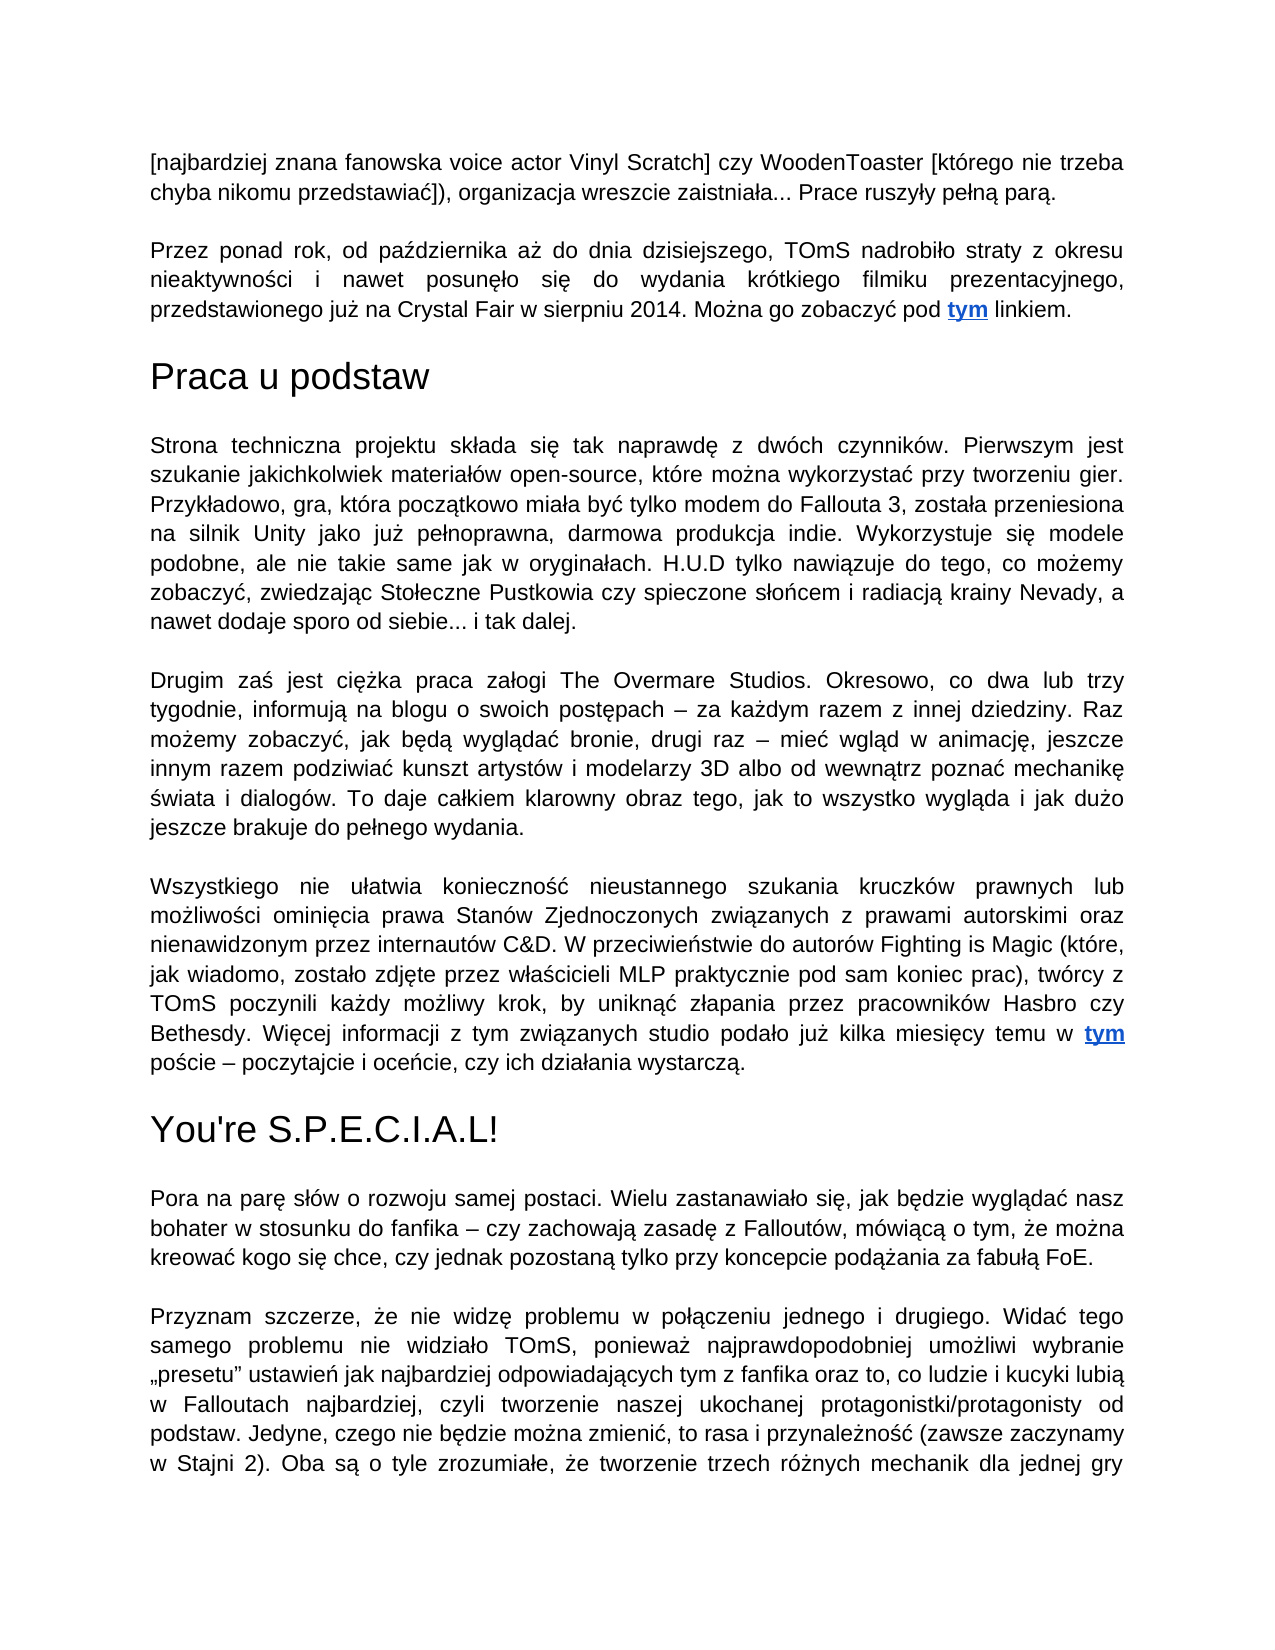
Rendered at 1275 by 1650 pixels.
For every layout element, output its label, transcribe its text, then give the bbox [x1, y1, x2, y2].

text [najbardziej znana fanowska voice actor Vinyl Scratch] czy WoodenToaster [którego nie trzeba chyba nikomu przedstawiać]), organizacja wreszcie zaistniała... Prace ruszyły pełną parą. [150, 150, 1125, 205]
text Przez ponad rok, od października aż do dnia dzisiejszego, TOmS nadrobiło straty z okresu nieaktywności i nawet posunęło się do wydania krótkiego filmiku prezentacyjnego, przedstawionego już na Crystal Fair w sierpniu 2014. Można go zobaczyć pod tym linkiem. [150, 238, 1125, 322]
text Pora na parę słów o rozwoju samej postaci. Wielu zastanawiało się, jak będzie wyglądać nasz bohater w stosunku do fanfika – czy zachowają zasadę z Falloutów, mówiącą o tym, że można kreować kogo się chce, czy jednak pozostaną tylko przy koncepcie podążania za fabułą FoE. [150, 1186, 1125, 1270]
text Strona techniczna projektu składa się tak naprawdę z dwóch czynników. Pierwszym jest szukanie jakichkolwiek materiałów open-source, które można wykorzystać przy tworzeniu gier. Przykładowo, gra, która początkowo miała być tylko modem do Fallouta 3, została przeniesiona na silnik Unity jako już pełnoprawna, darmowa produkcja indie. Wykorzystuje się modele podobne, ale nie takie same jak w oryginałach. H.U.D tylko nawiązuje do tego, co możemy zobaczyć, zwiedzając Stołeczne Pustkowia czy spieczone słońcem i radiacją krainy Nevady, a nawet dodaje sporo od siebie... i tak dalej. [150, 433, 1125, 634]
text Przyznam szczerze, że nie widzę problemu w połączeniu jednego i drugiego. Widać tego samego problemu nie widziało TOmS, ponieważ najprawdopodobniej umożliwi wybranie „presetu” ustawień jak najbardziej odpowiadających tym z fanfika oraz to, co ludzie i kucyki lubią w Falloutach najbardziej, czyli tworzenie naszej ukochanej protagonistki/protagonisty od podstaw. Jedyne, czego nie będzie można zmienić, to rasa i przynależność (zawsze zaczynamy w Stajni 2). Oba są o tyle zrozumiałe, że tworzenie trzech różnych mechanik dla jednej gry [150, 1303, 1125, 1476]
text You're S.P.E.C.I.A.L! [150, 1108, 1125, 1150]
text Wszystkiego nie ułatwia konieczność nieustannego szukania kruczków prawnych lub możliwości ominięcia prawa Stanów Zjednoczonych związanych z prawami autorskimi oraz nienawidzonym przez internautów C&D. W przeciwieństwie do autorów Fighting is Magic (które, jak wiadomo, zostało zdjęte przez właścicieli MLP praktycznie pod sam koniec prac), twórcy z TOmS poczynili każdy możliwy krok, by uniknąć złapania przez pracowników Hasbro czy Bethesdy. Więcej informacji z tym związanych studio podało już kilka miesięcy temu w tym poście – poczytajcie i oceńcie, czy ich działania wystarczą. [150, 873, 1125, 1075]
text Drugim zaś jest ciężka praca załogi The Overmare Studios. Okresowo, co dwa lub trzy tygodnie, informują na blogu o swoich postępach – za każdym razem z innej dziedziny. Raz możemy zobaczyć, jak będą wyglądać bronie, drugi raz – mieć wgląd w animację, jeszcze innym razem podziwiać kunszt artystów i modelarzy 3D albo od wewnątrz poznać mechanikę świata i dialogów. To daje całkiem klarowny obraz tego, jak to wszystko wygląda i jak dużo jeszcze brakuje do pełnego wydania. [150, 668, 1125, 840]
text Praca u podstaw [150, 355, 1125, 397]
